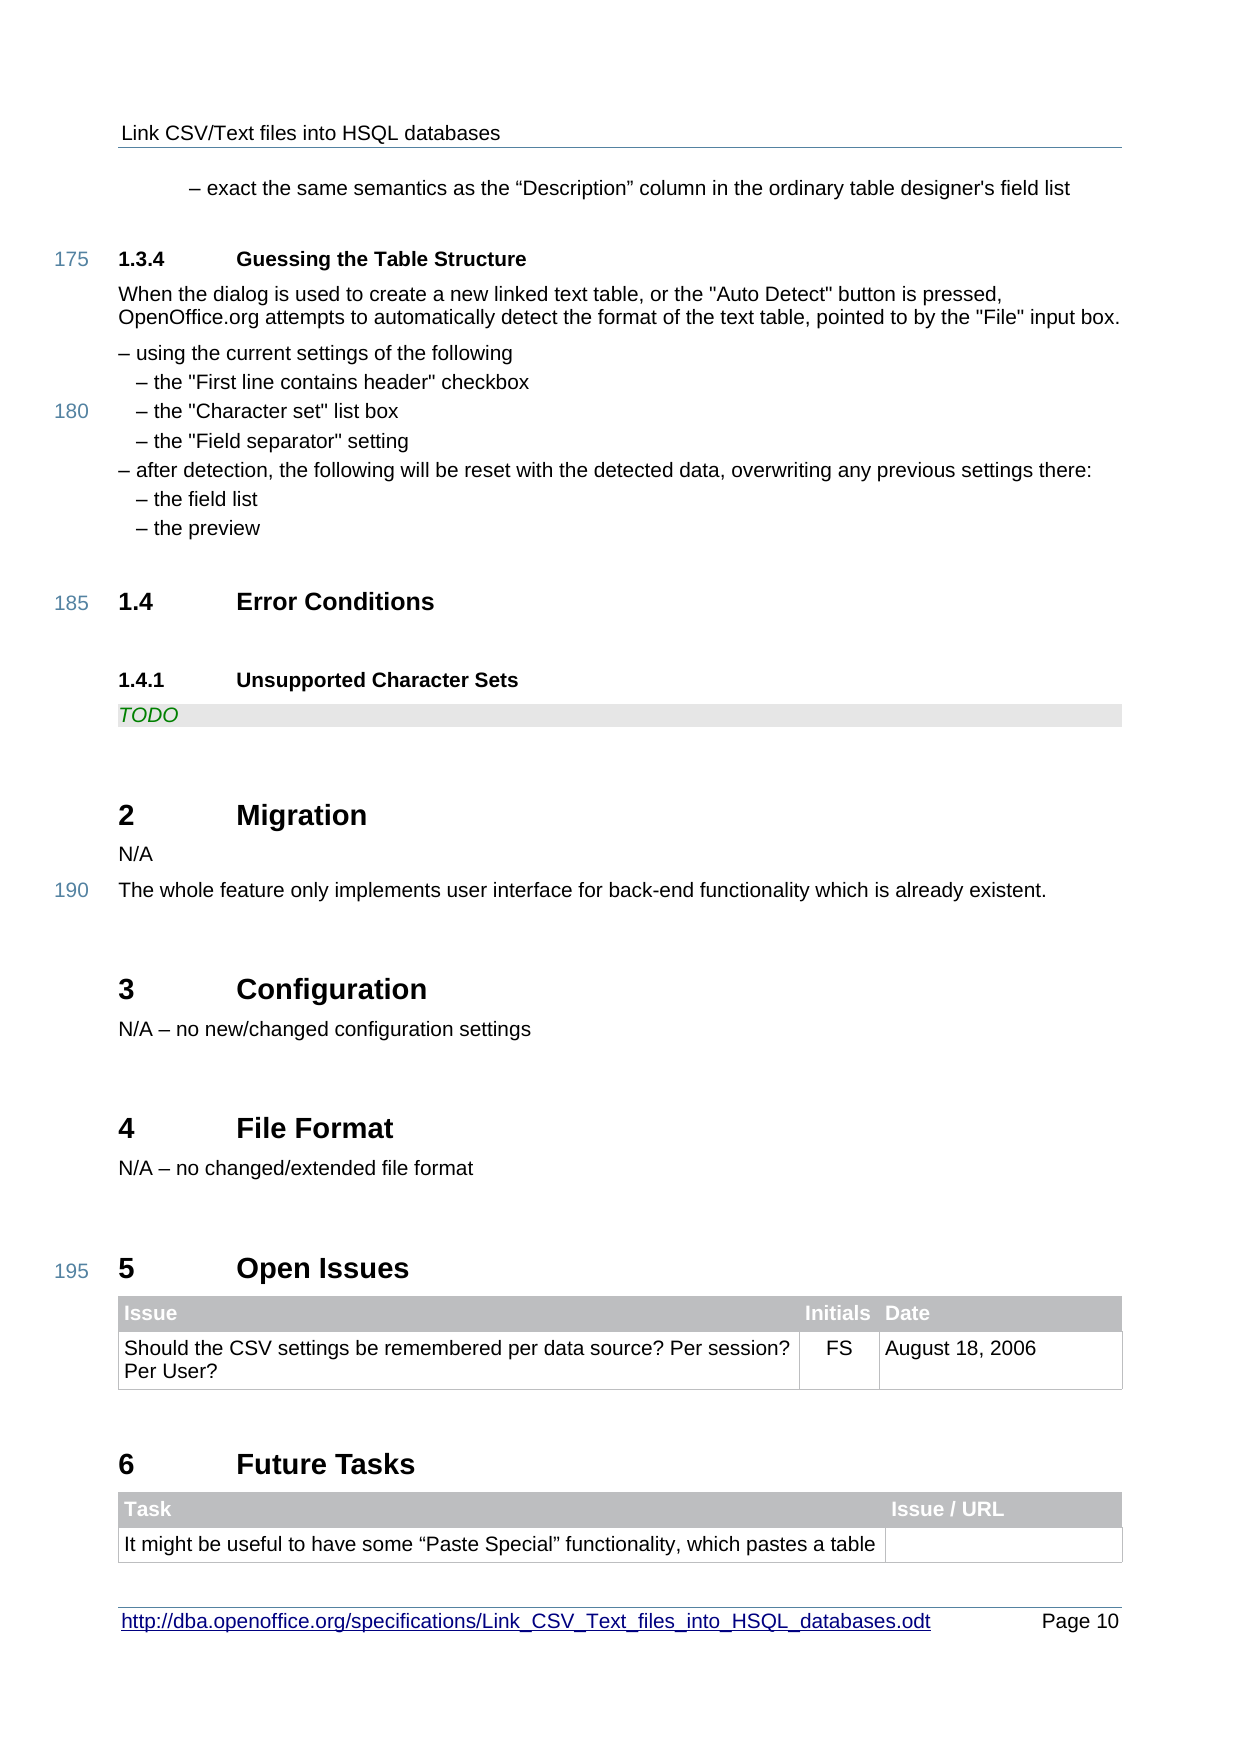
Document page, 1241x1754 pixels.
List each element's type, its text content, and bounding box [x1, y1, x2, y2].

list after detection, the following will be reset with the detected data, overwriting any previous settings there: [118, 458, 1122, 482]
table_cell August 18, 2006 [880, 1332, 1122, 1389]
table_header Initials [799, 1296, 879, 1331]
text N/A – no new/changed configuration settings [118, 1018, 1122, 1041]
subtitle Future Tasks [118, 1448, 1122, 1481]
subtitle Configuration [118, 973, 1122, 1006]
text TODO [118, 704, 1122, 727]
text N/A [118, 843, 1122, 866]
text The whole feature only implements user interface for back-end functionality which is already existent. [118, 878, 1122, 902]
list exact the same semantics as the “Description” column in the ordinary table designer's field list [189, 177, 1122, 200]
table_header Date [879, 1296, 1122, 1331]
text N/A – no changed/extended file format [118, 1157, 1122, 1180]
subtitle File Format [118, 1112, 1122, 1145]
table_cell It might be useful to have some “Paste Special” functionality, which pastes a table [119, 1528, 885, 1562]
subtitle Unsupported Character Sets [118, 669, 1122, 692]
table_cell Should the CSV settings be remembered per data source? Per session? Per User? [119, 1332, 799, 1389]
list the "Character set" list box [136, 400, 1122, 423]
subtitle Migration [118, 798, 1122, 831]
table_header Issue [118, 1296, 799, 1331]
subtitle Guessing the Table Structure [118, 247, 1122, 271]
list the "First line contains header" checkbox [136, 371, 1122, 394]
list the "Field separator" setting [136, 429, 1122, 452]
list the field list [136, 488, 1122, 511]
text When the dialog is used to create a new linked text table, or the "Auto Detect" button is pressed, OpenOffice.org attempts to automatically detect the format of the text table, pointed to by the "File" input box. [118, 282, 1122, 329]
table_header Task [118, 1492, 885, 1527]
table_cell [886, 1528, 1122, 1562]
table_cell FS [800, 1332, 879, 1389]
subtitle Error Conditions [118, 588, 1122, 616]
list using the current settings of the following [118, 341, 1122, 365]
table_header Issue / URL [885, 1492, 1122, 1527]
list the preview [136, 517, 1122, 540]
subtitle Open Issues [118, 1252, 1122, 1284]
